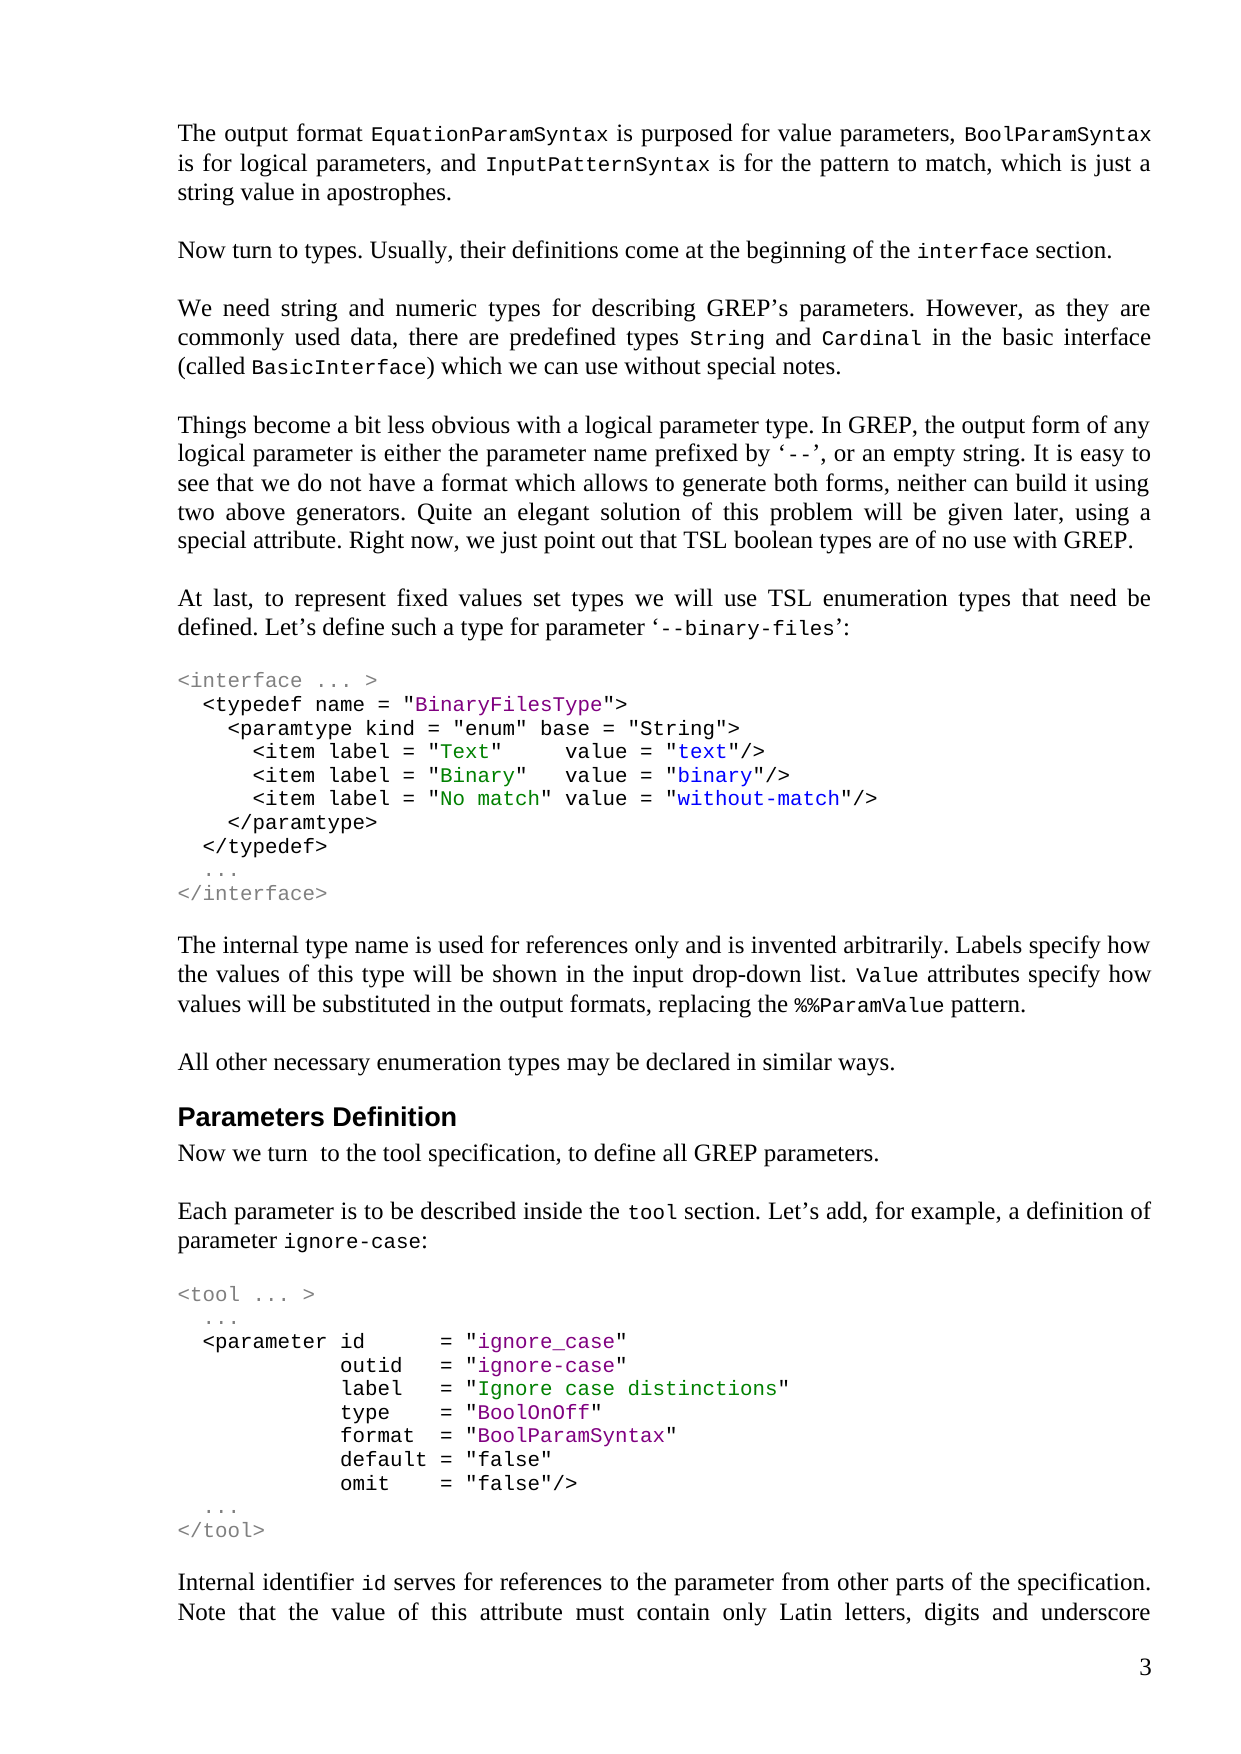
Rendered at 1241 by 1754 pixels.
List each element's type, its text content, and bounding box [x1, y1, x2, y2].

text <typedef name = "BinaryFilesType"> [177, 694, 1152, 717]
text At last, to represent fixed values set types we will use TSL enumeration types that need be defined. Let’s define such a type for parameter ‘--binary-files’: [177, 583, 1152, 641]
subtitle Parameters Definition [177, 1101, 1152, 1132]
text The internal type name is used for references only and is invented arbitrarily. Labels specify how the values of this type will be shown in the input drop-down list. Value attributes specify how values will be substituted in the output formats, replacing the %%ParamValue pattern. [177, 930, 1152, 1018]
text <item label = "Binary" value = "binary"/> [177, 765, 1152, 788]
text </interface> [177, 883, 1152, 907]
text label = "Ignore case distinctions" [177, 1378, 1152, 1402]
text Now we turn to the tool specification, to define all GREP parameters. [177, 1138, 1152, 1167]
text <interface ... > [177, 670, 1152, 694]
text Each parameter is to be described inside the tool section. Let’s add, for example, a definition of parameter ignore-case: [177, 1196, 1152, 1255]
text format = "BoolParamSyntax" [177, 1426, 1152, 1449]
text Now turn to types. Usually, their definitions come at the beginning of the interface section. [177, 235, 1152, 264]
text <item label = "No match" value = "without-match"/> [177, 788, 1152, 812]
text Things become a bit less obvious with a logical parameter type. In GREP, the output form of any logical parameter is either the parameter name prefixed by ‘--’, or an empty string. It is easy to see that we do not have a format which allows to generate both forms, neither can build it using two above generators. Quite an elegant solution of this problem will be given later, using a special attribute. Right now, we just point out that TSL boolean types are of no use with GREP. [177, 410, 1152, 554]
text </tool> [177, 1520, 1152, 1544]
text </typedef> [177, 836, 1152, 859]
text <tool ... > [177, 1284, 1152, 1307]
text <parameter id = "ignore_case" [177, 1331, 1152, 1354]
text We need string and numeric types for describing GREP’s parameters. However, as they are commonly used data, there are predefined types String and Cardinal in the basic interface (called BasicInterface) which we can use without special notes. [177, 293, 1152, 381]
text <paramtype kind = "enum" base = "String"> [177, 717, 1152, 741]
text default = "false" [177, 1449, 1152, 1473]
text ... [177, 859, 1152, 883]
text ... [177, 1307, 1152, 1331]
text All other necessary enumeration types may be declared in similar ways. [177, 1047, 1152, 1076]
text The output format EquationParamSyntax is purposed for value parameters, BoolParamSyntax is for logical parameters, and InputPatternSyntax is for the pattern to match, which is just a string value in apostrophes. [177, 118, 1152, 206]
text ... [177, 1496, 1152, 1520]
text <item label = "Text" value = "text"/> [177, 741, 1152, 765]
text type = "BoolOnOff" [177, 1402, 1152, 1426]
text outid = "ignore-case" [177, 1354, 1152, 1378]
text </paramtype> [177, 812, 1152, 836]
text omit = "false"/> [177, 1473, 1152, 1496]
text Internal identifier id serves for references to the parameter from other parts of the specification. Note that the value of this attribute must contain only Latin letters, digits and underscore [177, 1567, 1152, 1626]
